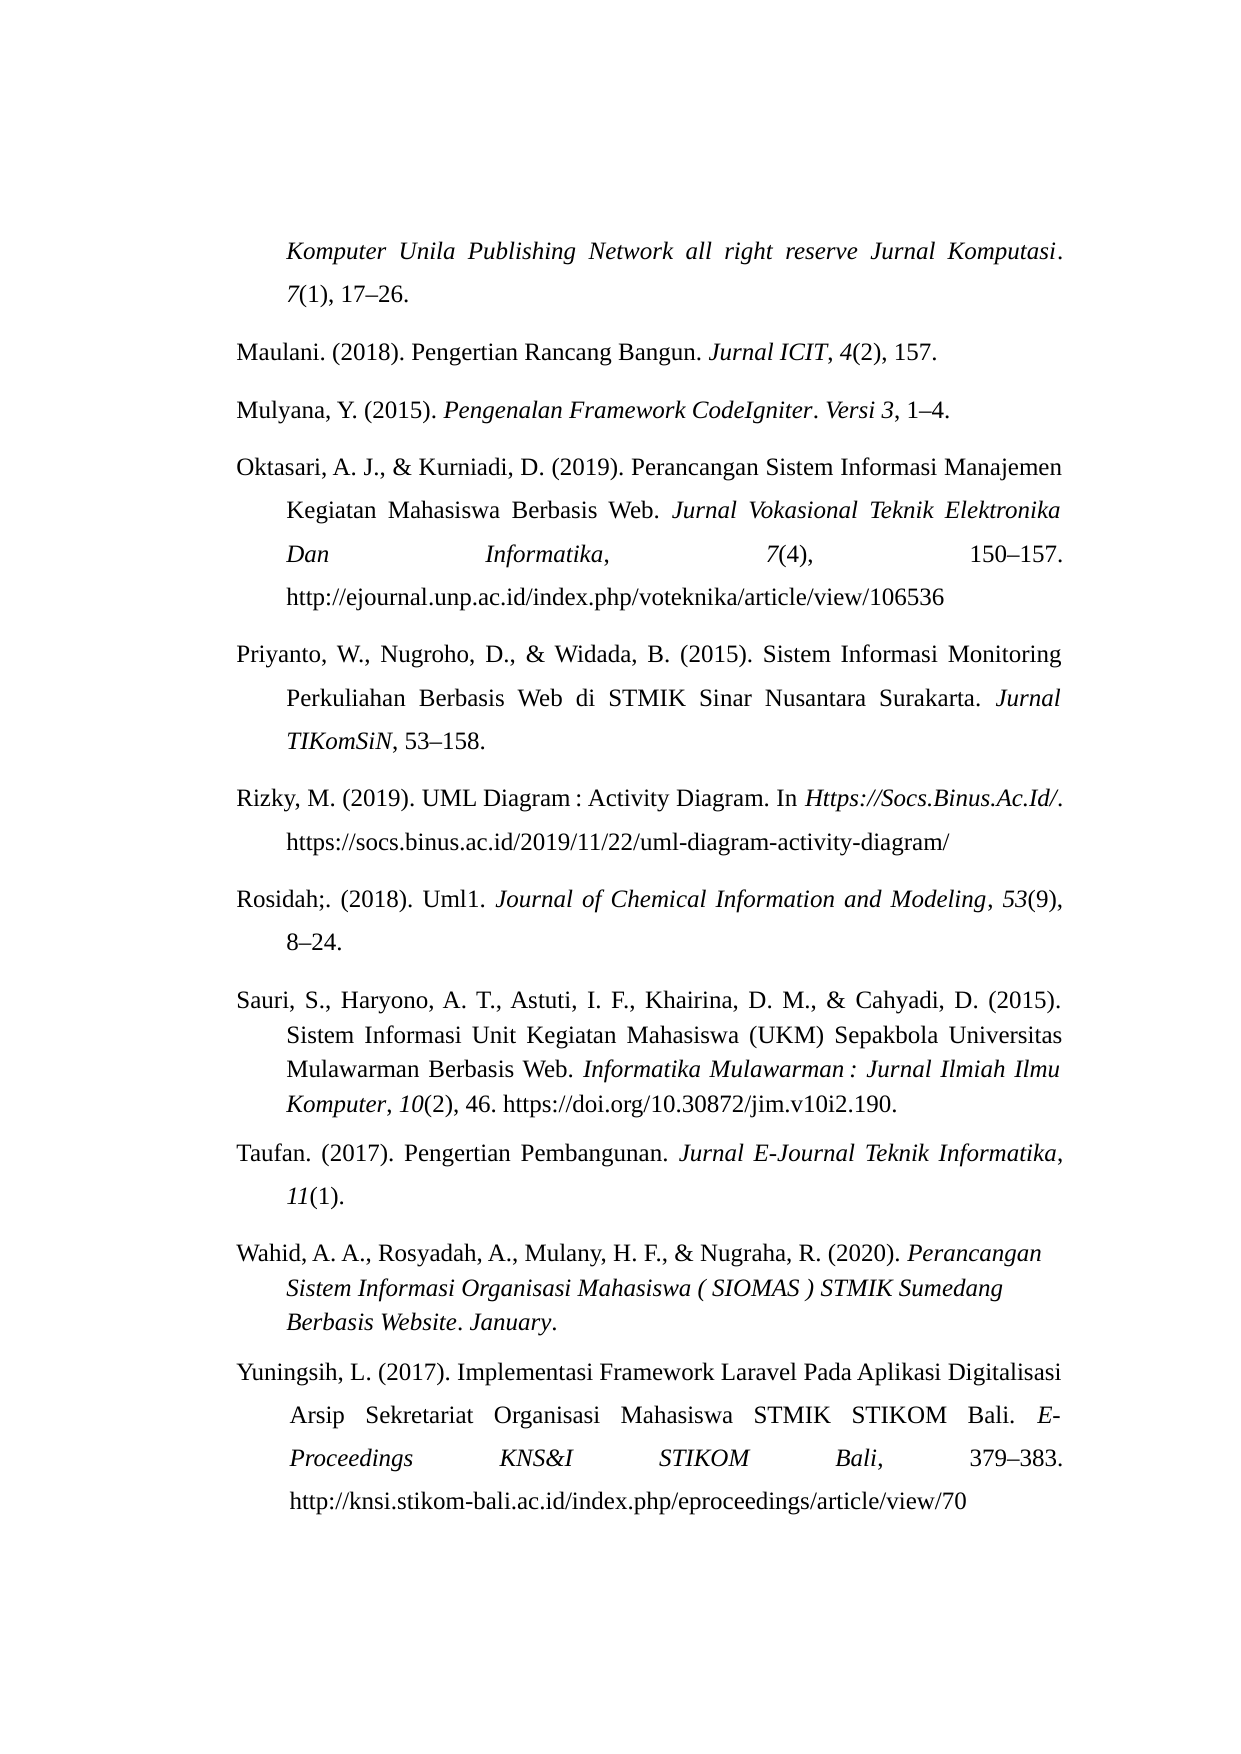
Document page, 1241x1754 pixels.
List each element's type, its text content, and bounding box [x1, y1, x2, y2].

text Rosidah;. (2018). Uml1. Journal of Chemical Information and Modeling, 53(9), 8–24. [236, 884, 1063, 956]
text Priyanto, W., Nugroho, D., & Widada, B. (2015). Sistem Informasi Monitoring Perkuliahan Berbasis Web di STMIK Sinar Nusantara Surakarta. Jurnal TIKomSiN, 53–158. [236, 639, 1063, 754]
text Sauri, S., Haryono, A. T., Astuti, I. F., Khairina, D. M., & Cahyadi, D. (2015). Sistem Informasi Unit Kegiatan Mahasiswa (UKM) Sepakbola Universitas Mulawarman Berbasis Web. Informatika Mulawarman : Jurnal Ilmiah Ilmu Komputer, 10(2), 46. https://doi.org/10.30872/jim.v10i2.190. [236, 985, 1063, 1117]
text Mulyana, Y. (2015). Pengenalan Framework CodeIgniter. Versi 3, 1–4. [236, 395, 1063, 423]
text Yuningsih, L. (2017). Implementasi Framework Laravel Pada Aplikasi Digitalisasi [236, 1357, 1063, 1385]
text Rizky, M. (2019). UML Diagram : Activity Diagram. In Https://Socs.Binus.Ac.Id/. https://socs.binus.ac.id/2019/11/22/uml-diagram-activity-diagram/ [236, 783, 1063, 855]
text Oktasari, A. J., & Kurniadi, D. (2019). Perancangan Sistem Informasi Manajemen Kegiatan Mahasiswa Berbasis Web. Jurnal Vokasional Teknik Elektronika Dan Informatika, 7(4), 150–157. http://ejournal.unp.ac.id/index.php/voteknika/article/view/106536 [236, 452, 1063, 611]
text Taufan. (2017). Pengertian Pembangunan. Jurnal E-Journal Teknik Informatika, 11(1). [236, 1138, 1063, 1209]
text Maulani. (2018). Pengertian Rancang Bangun. Jurnal ICIT, 4(2), 157. [236, 337, 1063, 366]
text Arsip Sekretariat Organisasi Mahasiswa STMIK STIKOM Bali. E-Proceedings KNS&I STIKOM Bali, 379–383. http://knsi.stikom-bali.ac.id/index.php/eproceedings/article/view/70 [289, 1400, 1063, 1515]
text Komputer Unila Publishing Network all right reserve Jurnal Komputasi. 7(1), 17–26. [236, 236, 1063, 308]
text Wahid, A. A., Rosyadah, A., Mulany, H. F., & Nugraha, R. (2020). Perancangan Sistem Informasi Organisasi Mahasiswa ( SIOMAS ) STMIK Sumedang Berbasis Website. January. [236, 1238, 1063, 1336]
